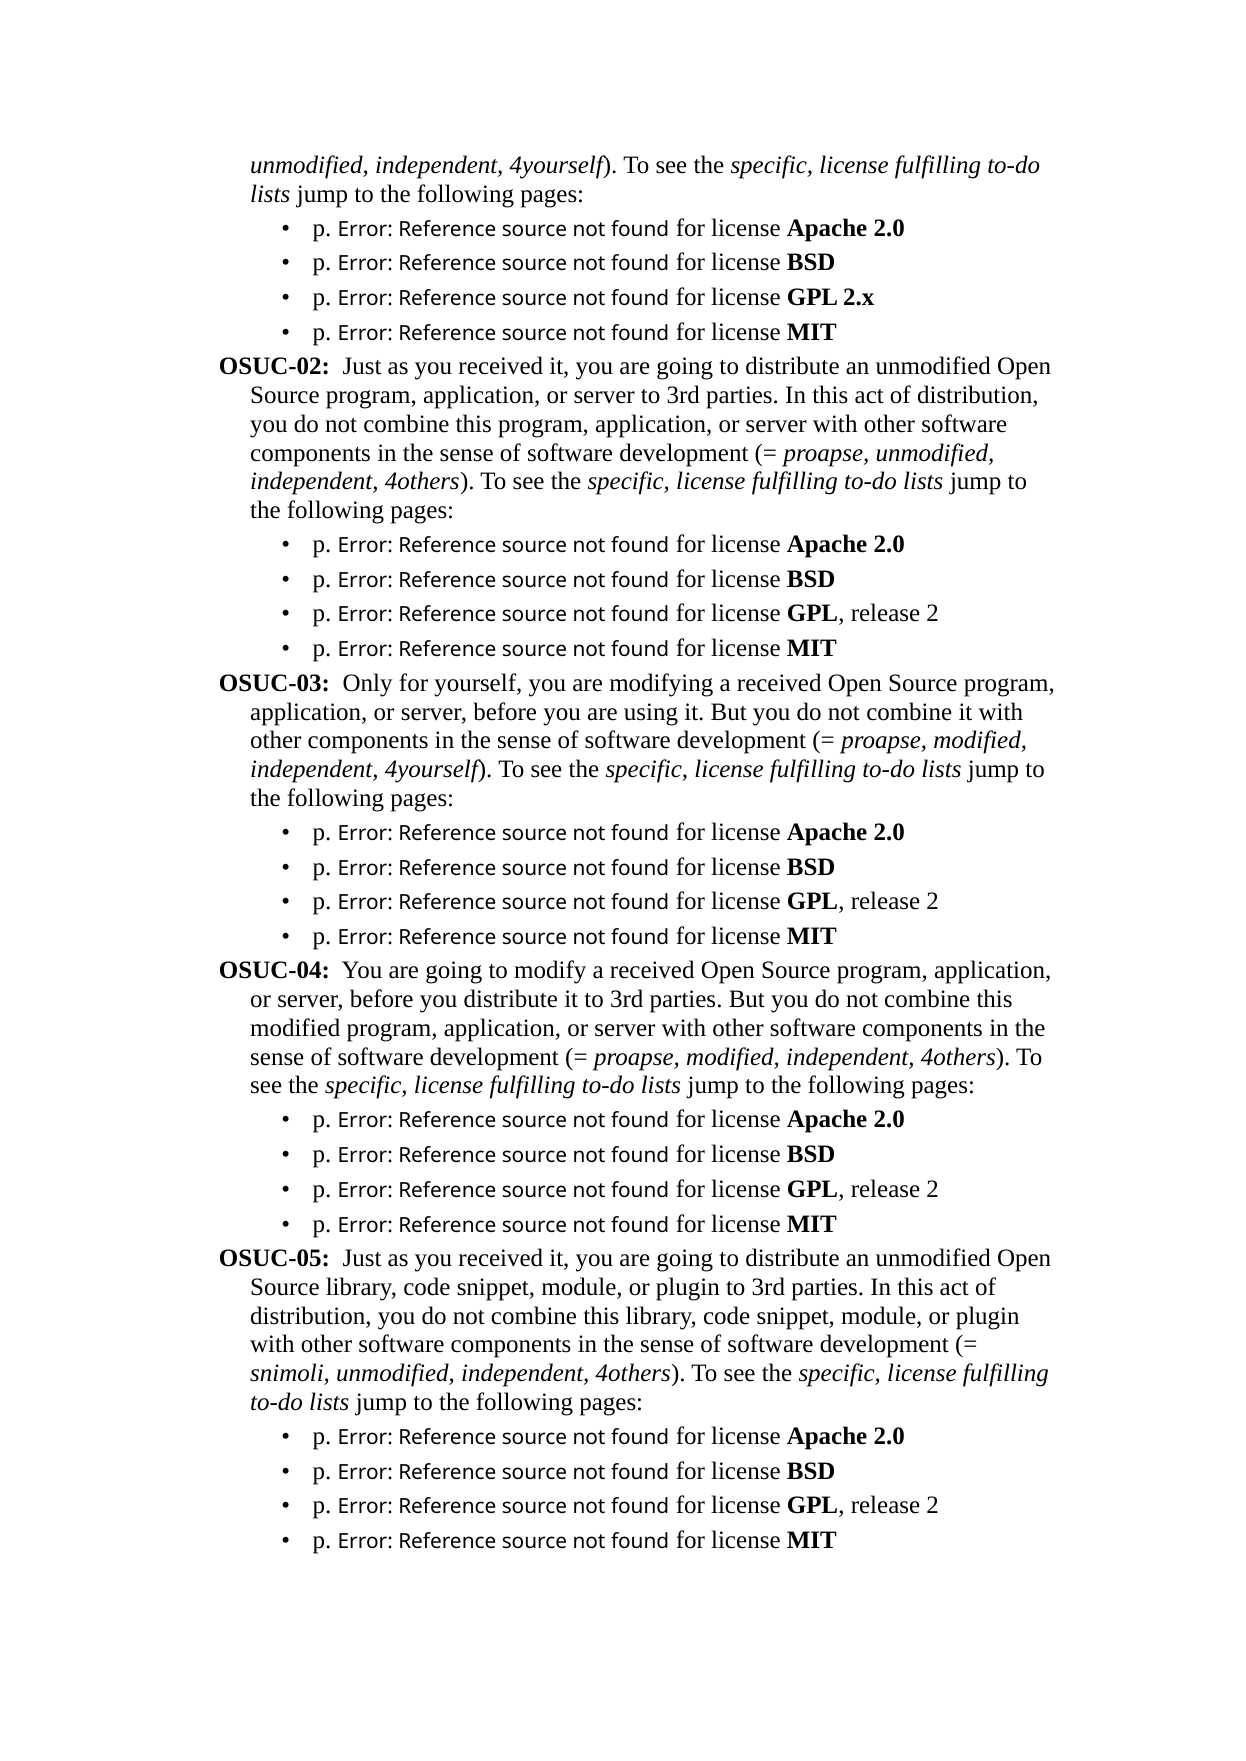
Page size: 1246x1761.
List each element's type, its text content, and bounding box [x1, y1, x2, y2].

text • p. Error: Reference source not found for license GPL, release 2 [281, 1174, 1058, 1203]
text • p. Error: Reference source not found for license GPL, release 2 [281, 1490, 1058, 1520]
text • p. Error: Reference source not found for license GPL 2.x [281, 282, 1058, 312]
text • p. Error: Reference source not found for license MIT [281, 633, 1058, 663]
text • p. Error: Reference source not found for license GPL, release 2 [281, 598, 1058, 628]
text • p. Error: Reference source not found for license BSD [281, 852, 1058, 881]
text • p. Error: Reference source not found for license BSD [281, 1139, 1058, 1169]
text • p. Error: Reference source not found for license BSD [281, 1456, 1058, 1485]
text OSUC-05: Just as you received it, you are going to distribute an unmodified Open Source library, code snippet, module, or plugin to 3rd parties. In this act of distribution, you do not combine this library, code snippet, module, or plugin with other software components in the sense of software development (= snimoli, unmodified, independent, 4others). To see the specific, license fulfilling to-do lists jump to the following pages: [219, 1243, 1058, 1416]
text • p. Error: Reference source not found for license Apache 2.0 [281, 529, 1058, 559]
text • p. Error: Reference source not found for license Apache 2.0 [281, 213, 1058, 242]
text • p. Error: Reference source not found for license Apache 2.0 [281, 1421, 1058, 1451]
text • p. Error: Reference source not found for license GPL, release 2 [281, 886, 1058, 916]
text OSUC-04: You are going to modify a received Open Source program, application, or server, before you distribute it to 3rd parties. But you do not combine this modified program, application, or server with other software components in the sense of software development (= proapse, modified, independent, 4others). To see the specific, license fulfilling to-do lists jump to the following pages: [219, 956, 1058, 1099]
text • p. Error: Reference source not found for license MIT [281, 921, 1058, 950]
text • p. Error: Reference source not found for license MIT [281, 1525, 1058, 1554]
text OSUC-03: Only for yourself, you are modifying a received Open Source program, application, or server, before you are using it. But you do not combine it with other components in the sense of software development (= proapse, modified, independent, 4yourself). To see the specific, license fulfilling to-do lists jump to the following pages: [219, 668, 1058, 812]
text • p. Error: Reference source not found for license Apache 2.0 [281, 1104, 1058, 1134]
text • p. Error: Reference source not found for license MIT [281, 317, 1058, 346]
text • p. Error: Reference source not found for license Apache 2.0 [281, 817, 1058, 846]
text • p. Error: Reference source not found for license MIT [281, 1209, 1058, 1238]
text OSUC-02: Just as you received it, you are going to distribute an unmodified Open Source program, application, or server to 3rd parties. In this act of distribution, you do not combine this program, application, or server with other software components in the sense of software development (= proapse, unmodified, independent, 4others). To see the specific, license fulfilling to-do lists jump to the following pages: [219, 351, 1058, 524]
text • p. Error: Reference source not found for license BSD [281, 564, 1058, 593]
text unmodified, independent, 4yourself). To see the specific, license fulfilling to-do lists jump to the following pages: [219, 150, 1058, 207]
text • p. Error: Reference source not found for license BSD [281, 247, 1058, 277]
